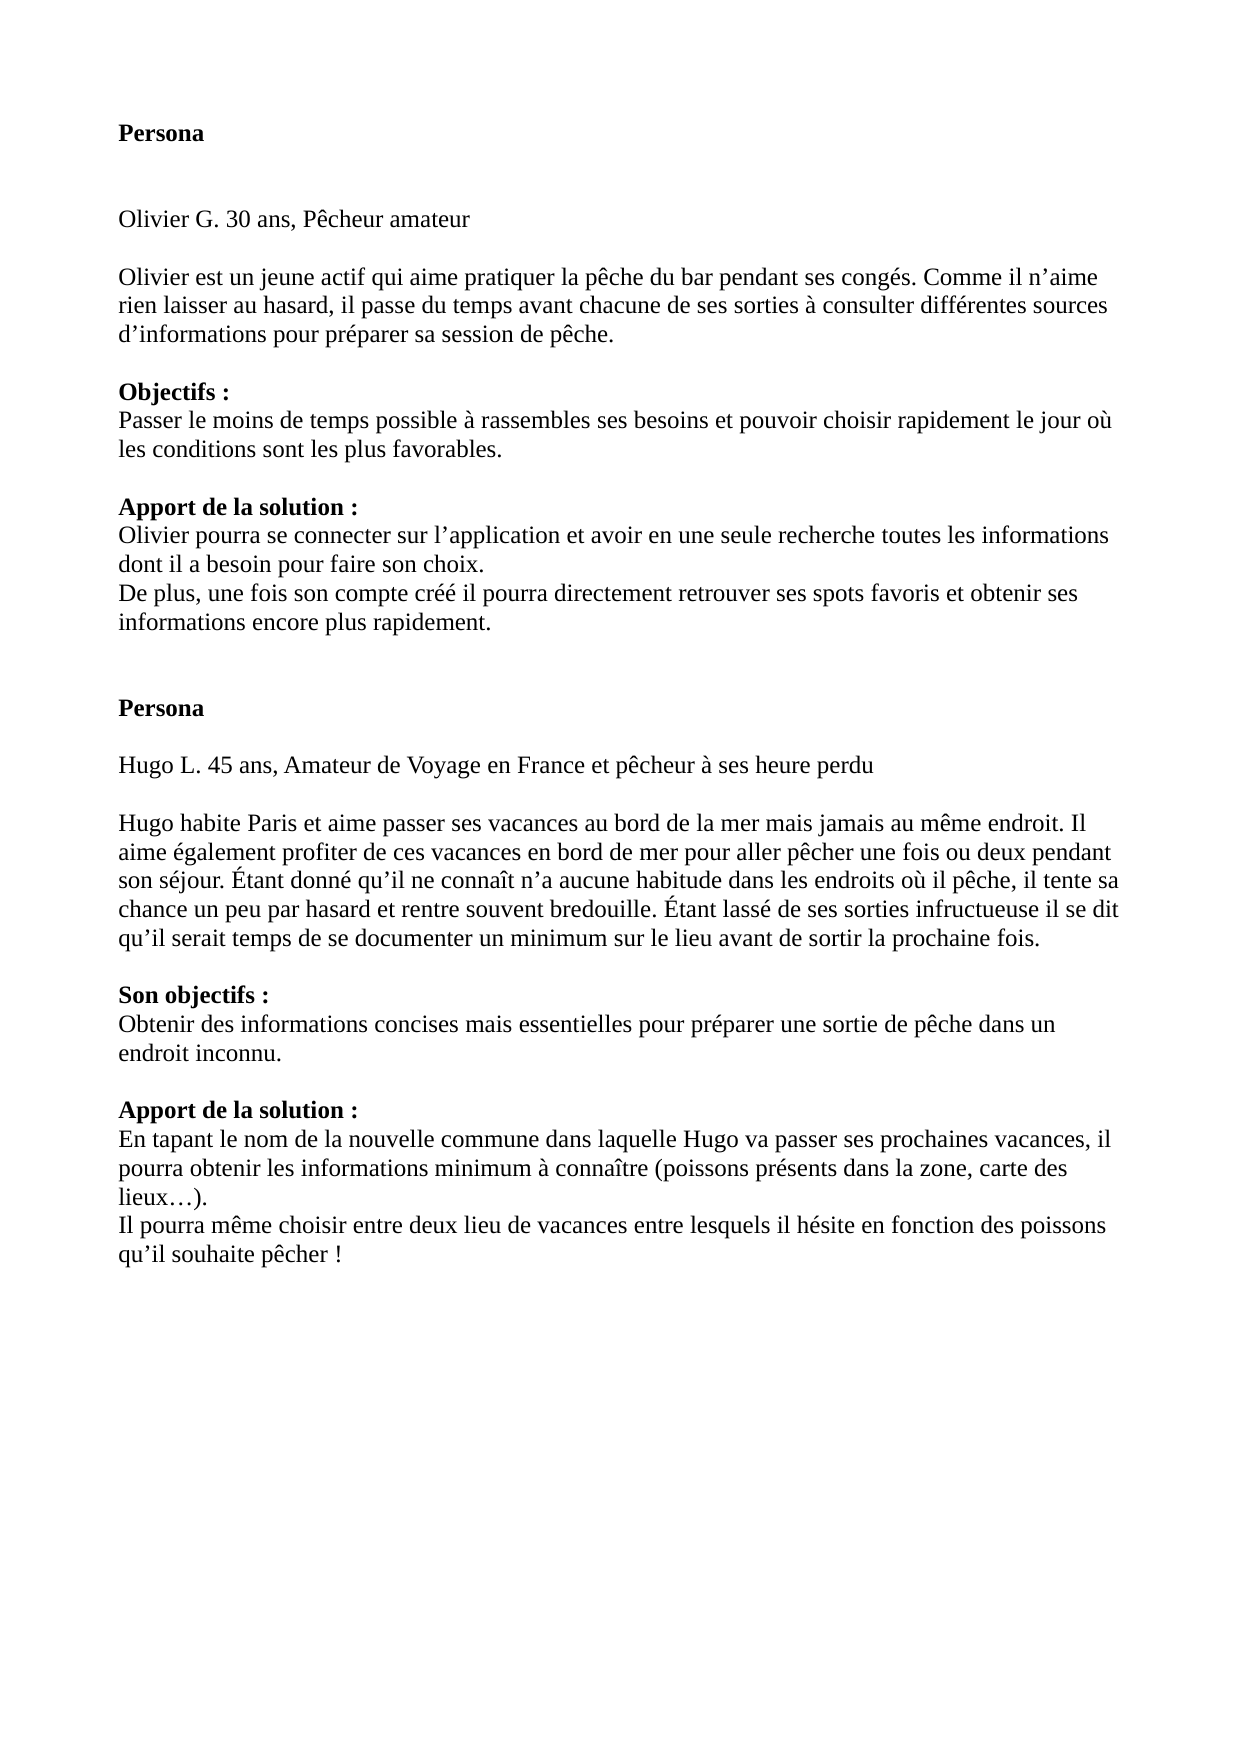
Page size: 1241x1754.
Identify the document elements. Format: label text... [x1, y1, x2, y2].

text Obtenir des informations concises mais essentielles pour préparer une sortie de pêche dans un endroit inconnu. [118, 1009, 1122, 1067]
text De plus, une fois son compte créé il pourra directement retrouver ses spots favoris et obtenir ses informations encore plus rapidement. [118, 578, 1122, 636]
text Olivier pourra se connecter sur l’application et avoir en une seule recherche toutes les informations dont il a besoin pour faire son choix. [118, 521, 1122, 578]
text Il pourra même choisir entre deux lieu de vacances entre lesquels il hésite en fonction des poissons qu’il souhaite pêcher ! [118, 1211, 1122, 1268]
text Olivier est un jeune actif qui aime pratiquer la pêche du bar pendant ses congés. Comme il n’aime rien laisser au hasard, il passe du temps avant chacune de ses sorties à consulter différentes sources d’informations pour préparer sa session de pêche. [118, 262, 1122, 348]
text Son objectifs : [118, 981, 1122, 1009]
text Persona [118, 693, 1122, 722]
text Persona [118, 118, 1122, 147]
text En tapant le nom de la nouvelle commune dans laquelle Hugo va passer ses prochaines vacances, il pourra obtenir les informations minimum à connaître (poissons présents dans la zone, carte des lieux…). [118, 1124, 1122, 1211]
text Passer le moins de temps possible à rassembles ses besoins et pouvoir choisir rapidement le jour où les conditions sont les plus favorables. [118, 406, 1122, 463]
text Olivier G. 30 ans, Pêcheur amateur [118, 204, 1122, 233]
text Apport de la solution : [118, 1096, 1122, 1124]
text Hugo habite Paris et aime passer ses vacances au bord de la mer mais jamais au même endroit. Il aime également profiter de ces vacances en bord de mer pour aller pêcher une fois ou deux pendant son séjour. Étant donné qu’il ne connaît n’a aucune habitude dans les endroits où il pêche, il tente sa chance un peu par hasard et rentre souvent bredouille. Étant lassé de ses sorties infructueuse il se dit qu’il serait temps de se documenter un minimum sur le lieu avant de sortir la prochaine fois. [118, 808, 1122, 952]
text Hugo L. 45 ans, Amateur de Voyage en France et pêcheur à ses heure perdu [118, 751, 1122, 779]
text Apport de la solution : [118, 492, 1122, 521]
text Objectifs : [118, 377, 1122, 406]
